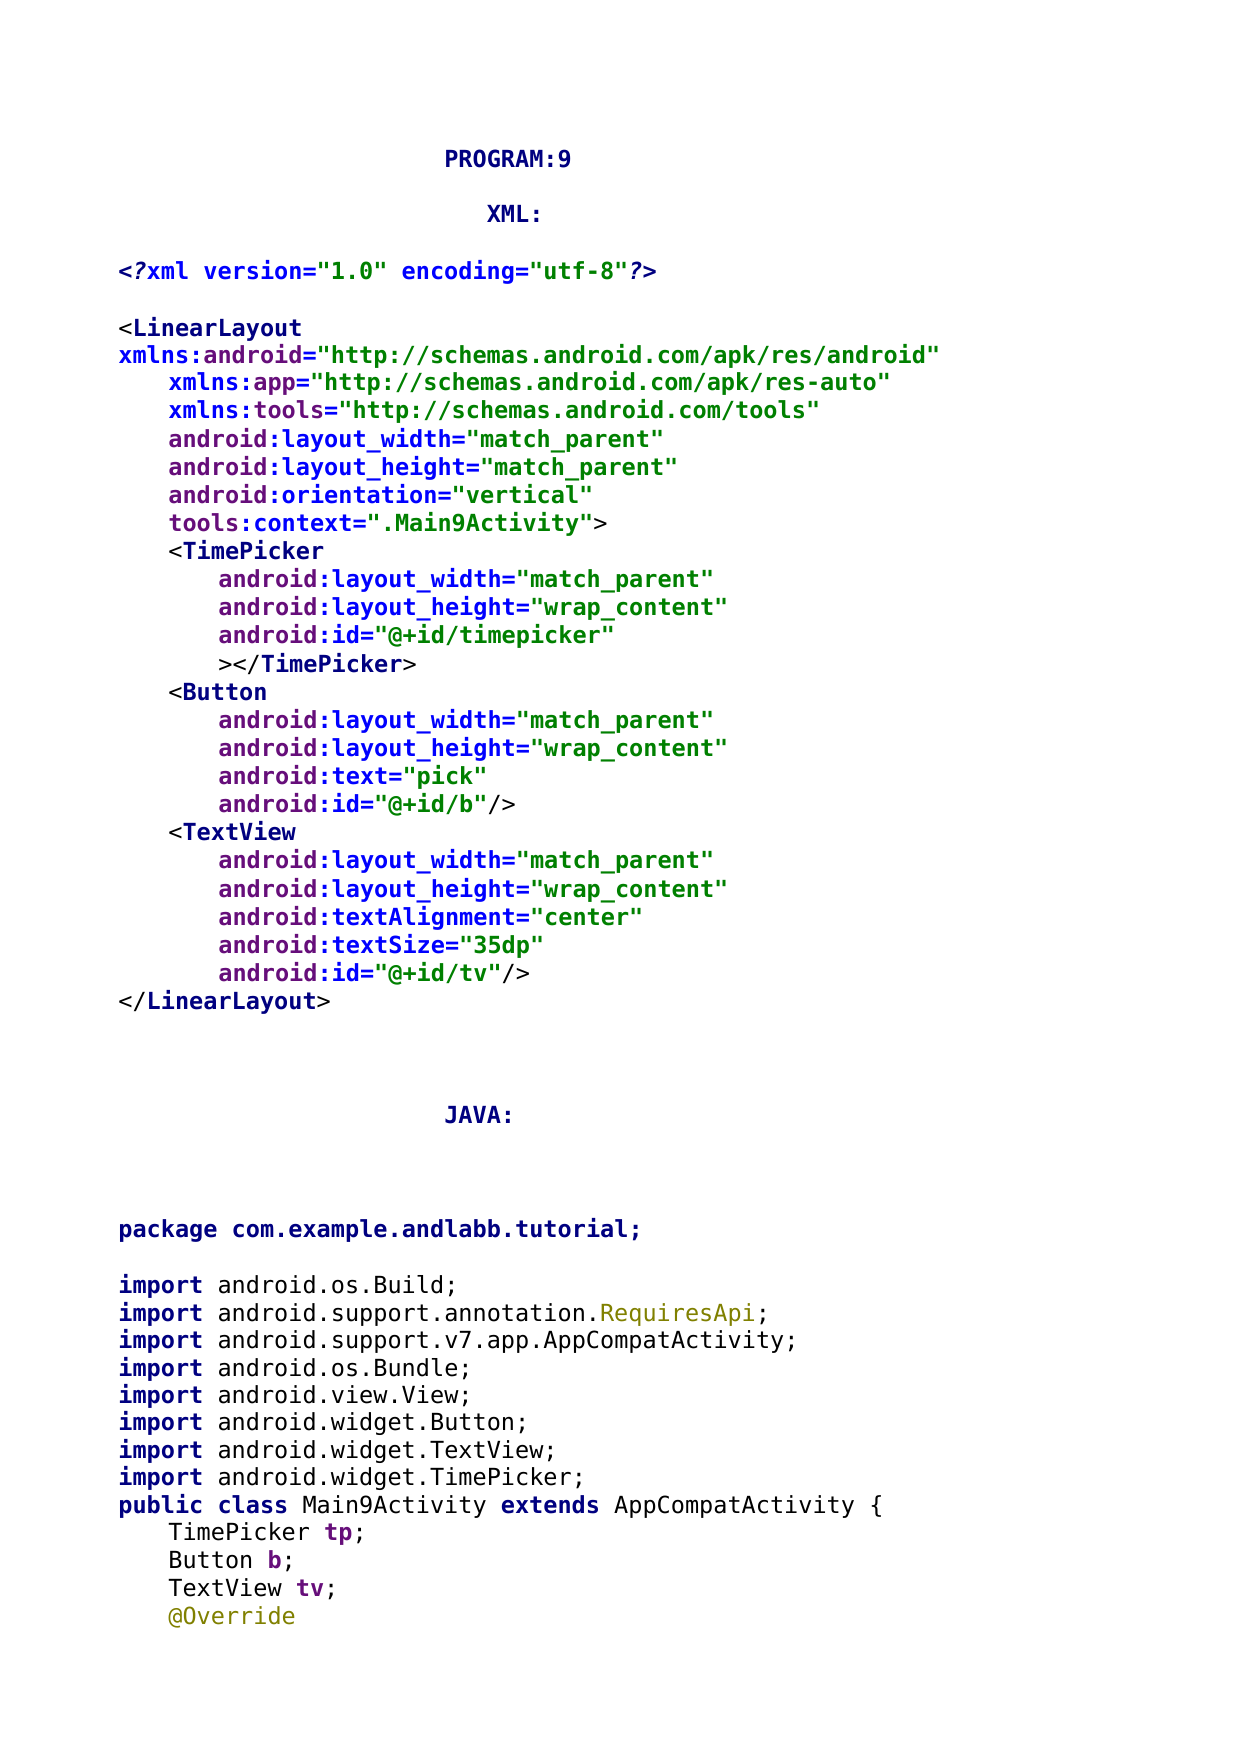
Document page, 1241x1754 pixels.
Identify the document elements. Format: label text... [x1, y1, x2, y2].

text public class Main9Activity extends AppCompatActivity { [118, 1491, 1122, 1518]
text tools:context=".Main9Activity"> [118, 509, 1122, 538]
text <TimePicker [118, 538, 1122, 566]
text xmlns:tools="http://schemas.android.com/tools" [118, 397, 1122, 425]
text @Override [118, 1603, 1122, 1631]
text <Button [118, 678, 1122, 706]
text android:layout_height="wrap_content" [118, 734, 1122, 763]
text xmlns:app="http://schemas.android.com/apk/res-auto" [118, 369, 1122, 397]
text android:text="pick" [118, 763, 1122, 791]
text JAVA: [118, 1101, 1122, 1129]
text <TextView [118, 819, 1122, 847]
text android:layout_height="wrap_content" [118, 875, 1122, 903]
text XML: [118, 200, 1122, 228]
text package com.example.andlabb.tutorial; [118, 1215, 1122, 1242]
text import android.view.View; [118, 1382, 1122, 1409]
text android:layout_width="match_parent" [118, 847, 1122, 875]
text PROGRAM:9 [118, 146, 1122, 173]
text import android.os.Build; [118, 1272, 1122, 1299]
text <LinearLayout xmlns:android="http://schemas.android.com/apk/res/android" [118, 314, 1122, 369]
text import android.widget.TextView; [118, 1436, 1122, 1464]
text import android.widget.Button; [118, 1409, 1122, 1436]
text android:id="@+id/tv"/> [118, 959, 1122, 988]
text android:layout_height="wrap_content" [118, 594, 1122, 622]
text android:textAlignment="center" [118, 903, 1122, 931]
text TimePicker tp; [118, 1518, 1122, 1547]
text import android.os.Bundle; [118, 1354, 1122, 1382]
text android:id="@+id/timepicker" [118, 622, 1122, 650]
text android:layout_width="match_parent" [118, 566, 1122, 594]
text Button b; [118, 1547, 1122, 1575]
text </LinearLayout> [118, 988, 1122, 1015]
text ></TimePicker> [118, 650, 1122, 678]
text import android.widget.TimePicker; [118, 1464, 1122, 1491]
text TextView tv; [118, 1575, 1122, 1603]
text android:layout_width="match_parent" [118, 706, 1122, 734]
text import android.support.v7.app.AppCompatActivity; [118, 1327, 1122, 1354]
text <?xml version="1.0" encoding="utf-8"?> [118, 257, 1122, 284]
text android:layout_height="match_parent" [118, 453, 1122, 481]
text android:id="@+id/b"/> [118, 791, 1122, 819]
text android:layout_width="match_parent" [118, 425, 1122, 453]
text android:textSize="35dp" [118, 931, 1122, 959]
text import android.support.annotation.RequiresApi; [118, 1299, 1122, 1327]
text android:orientation="vertical" [118, 481, 1122, 509]
